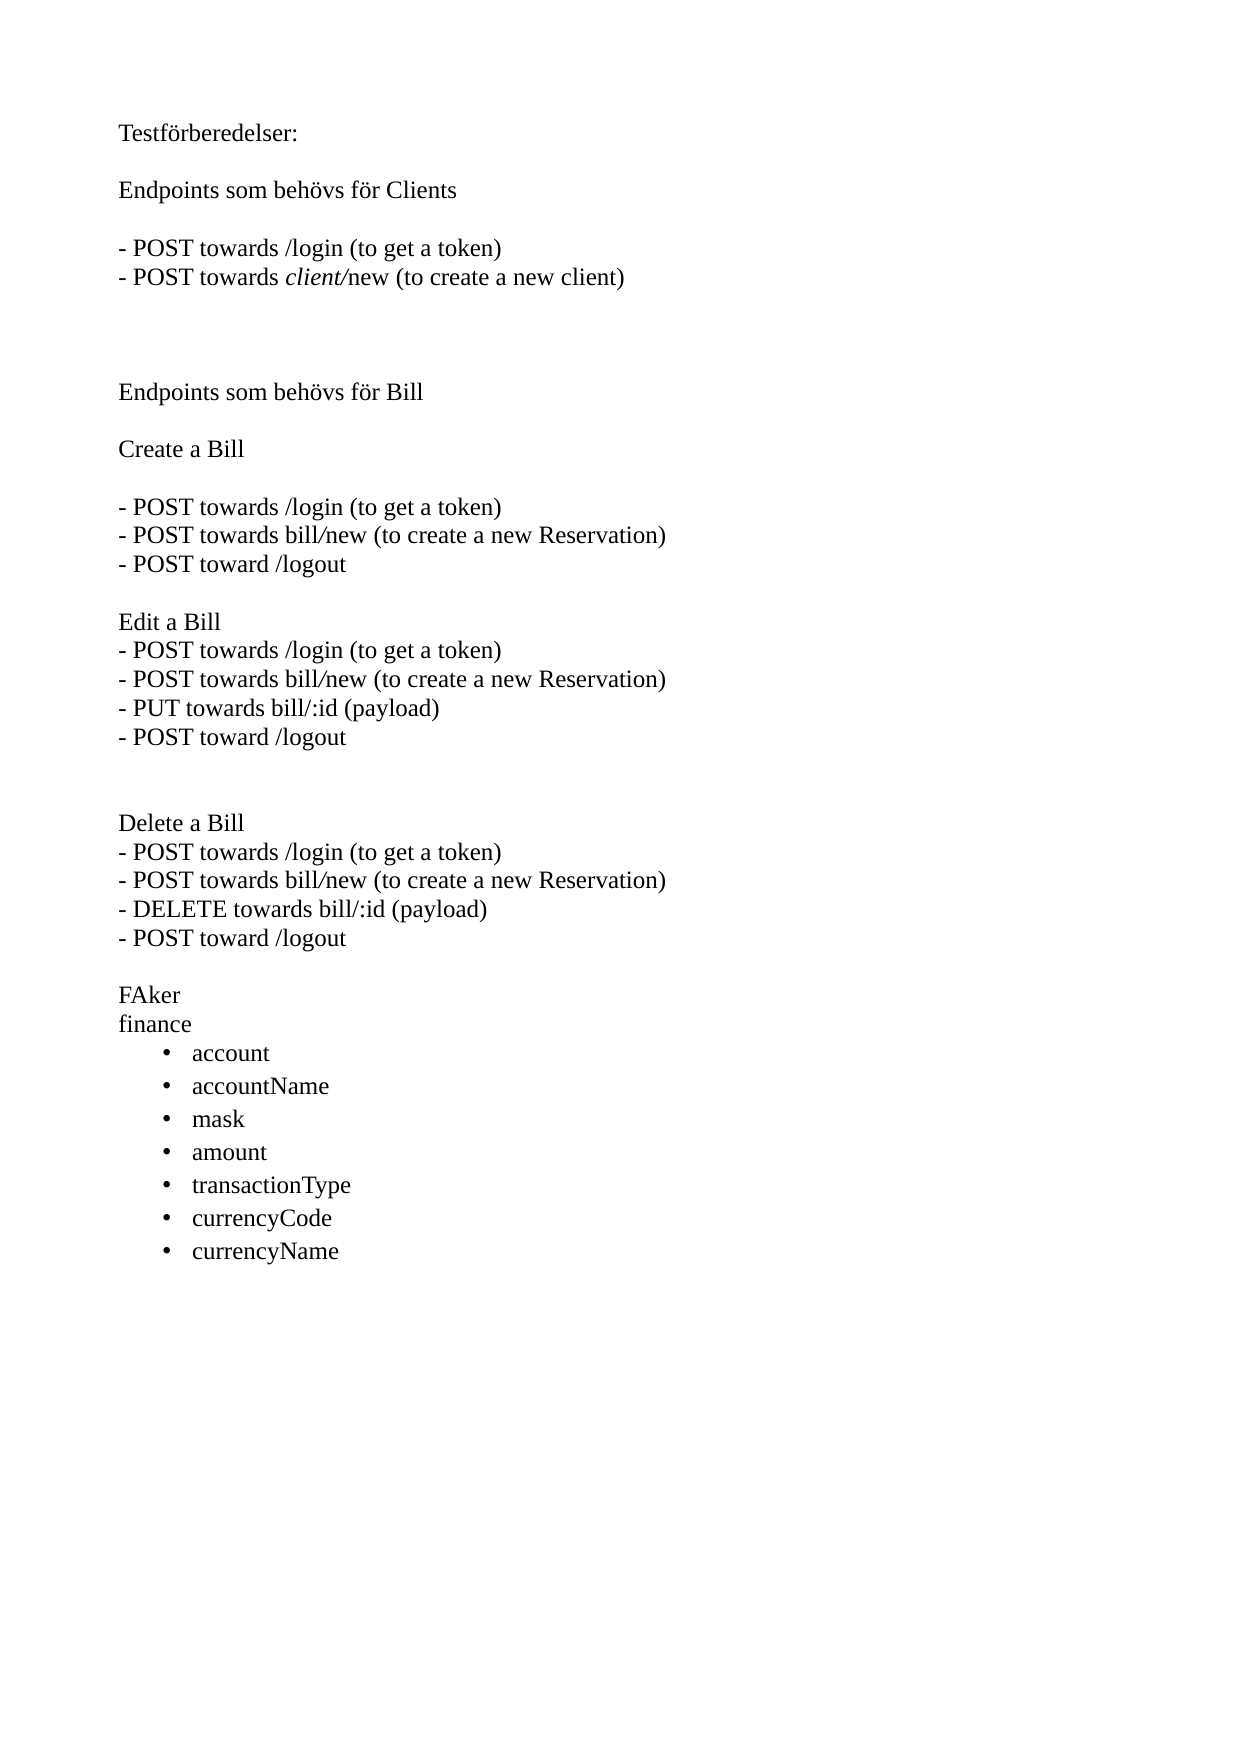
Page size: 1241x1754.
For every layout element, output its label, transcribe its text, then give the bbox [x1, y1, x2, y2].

list amount [162, 1137, 1122, 1166]
list account [162, 1038, 1122, 1067]
text - POST towards client/new (to create a new client) [118, 262, 1122, 291]
list currencyName [162, 1236, 1122, 1265]
text FAker [118, 981, 1122, 1009]
text - POST towards bill/new (to create a new Reservation) [118, 866, 1122, 894]
text Delete a Bill [118, 808, 1122, 837]
text - POST toward /logout [118, 923, 1122, 952]
text - POST towards bill/new (to create a new Reservation) [118, 521, 1122, 549]
text Endpoints som behövs för Bill [118, 377, 1122, 406]
list transactionType [162, 1170, 1122, 1199]
text Endpoints som behövs för Clients [118, 176, 1122, 204]
text - POST towards /login (to get a token) [118, 233, 1122, 262]
text - POST towards /login (to get a token) [118, 837, 1122, 866]
text - DELETE towards bill/:id (payload) [118, 894, 1122, 923]
list mask [162, 1104, 1122, 1133]
text - POST toward /logout [118, 549, 1122, 578]
text Create a Bill [118, 434, 1122, 463]
text - POST towards /login (to get a token) [118, 492, 1122, 521]
text - POST toward /logout [118, 722, 1122, 751]
text - PUT towards bill/:id (payload) [118, 693, 1122, 722]
list currencyCode [162, 1203, 1122, 1232]
list accountName [162, 1071, 1122, 1100]
text finance [118, 1009, 1122, 1038]
text - POST towards bill/new (to create a new Reservation) [118, 664, 1122, 693]
text - POST towards /login (to get a token) [118, 636, 1122, 664]
text Testförberedelser: [118, 118, 1122, 147]
text Edit a Bill [118, 607, 1122, 636]
